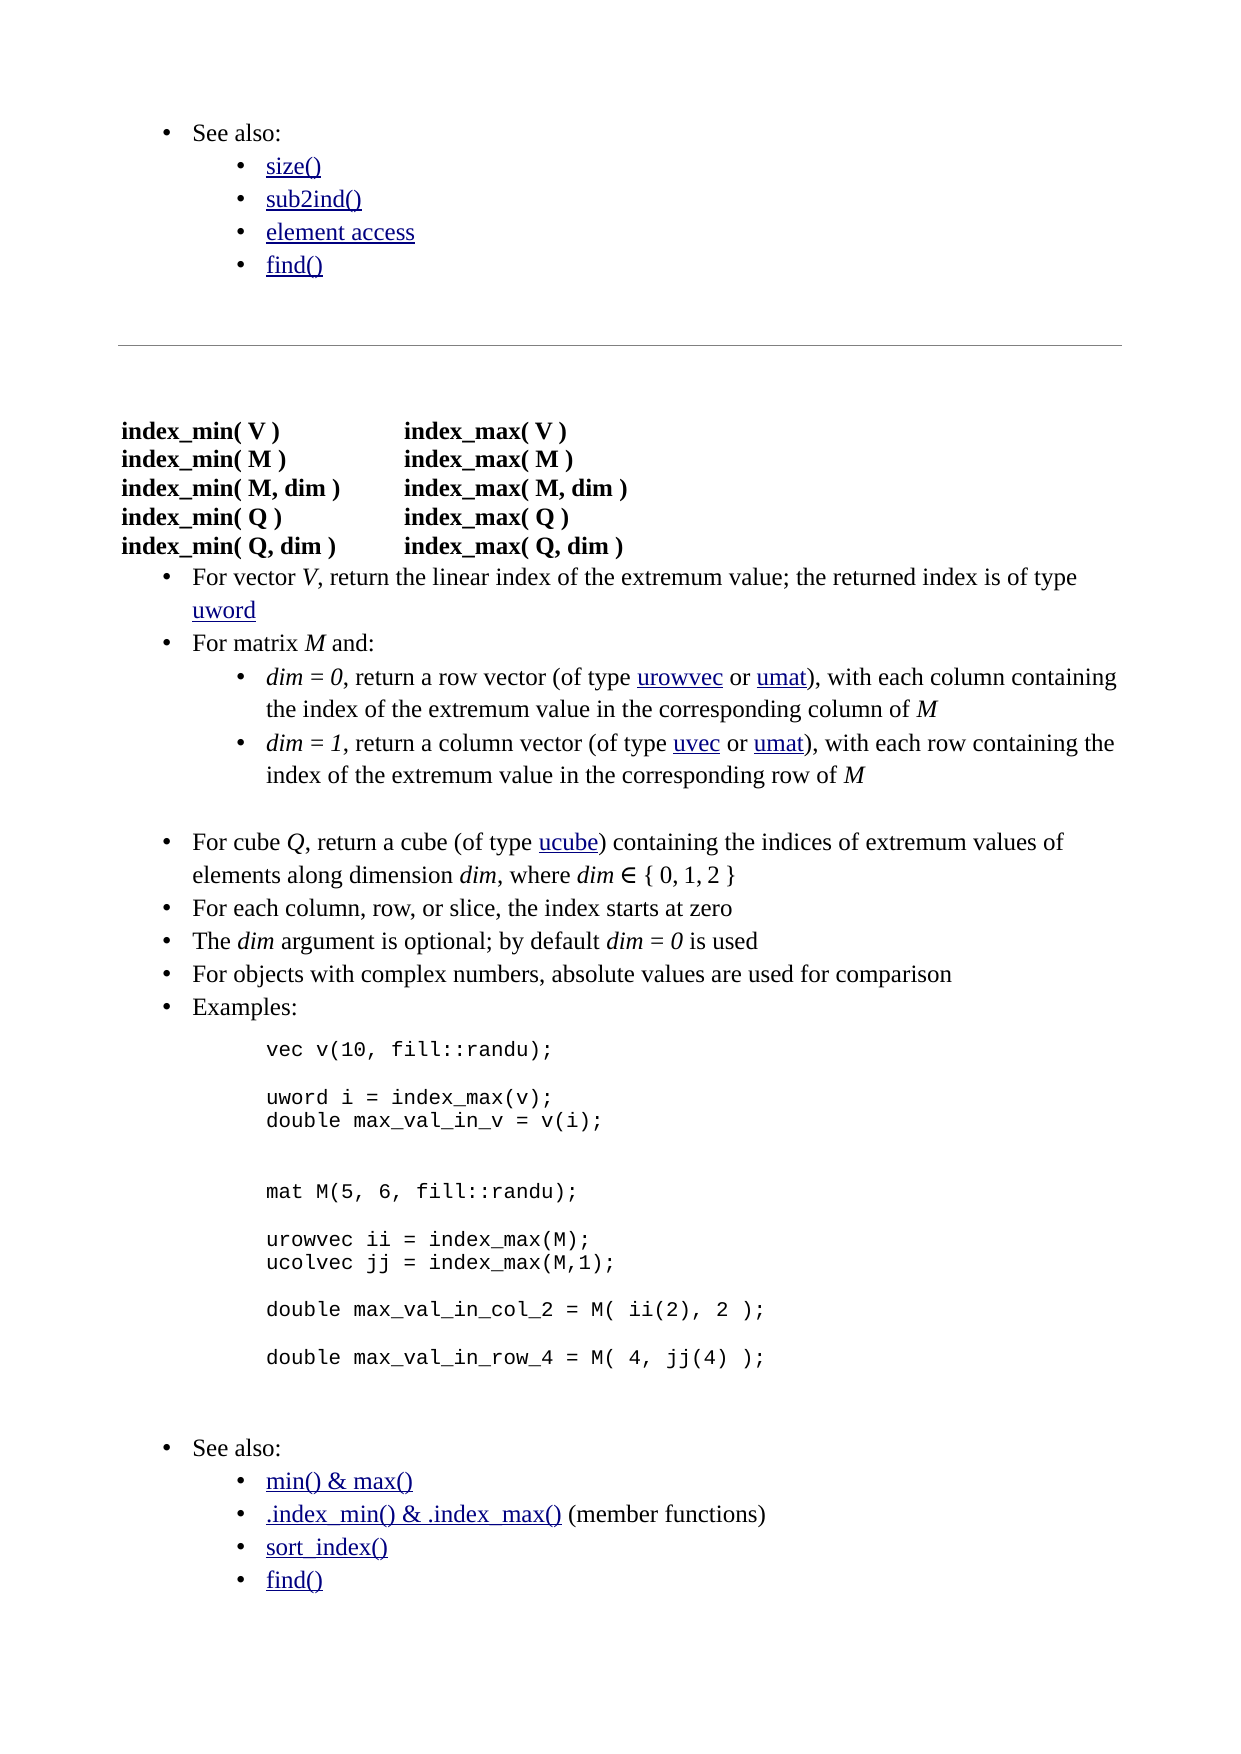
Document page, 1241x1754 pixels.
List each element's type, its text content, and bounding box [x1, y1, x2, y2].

list element access [236, 217, 1122, 246]
list For objects with complex numbers, absolute values are used for comparison [162, 959, 1122, 987]
list find() [236, 1565, 1122, 1594]
list double max_val_in_v = v(i); [236, 1110, 1122, 1134]
list The dim argument is optional; by default dim = 0 is used [162, 926, 1122, 954]
list sub2ind() [236, 184, 1122, 213]
list See also: [162, 118, 1122, 147]
list dim = 0, return a row vector (of type urowvec or umat), with each column containing the index of the extremum value in the corresponding column of M [236, 662, 1122, 723]
list double max_val_in_col_2 = M( ii(2), 2 ); [236, 1299, 1122, 1323]
list For vector V, return the linear index of the extremum value; the returned index is of type uword [162, 562, 1122, 624]
list urowvec ii = index_max(M); [236, 1228, 1122, 1252]
list sort_index() [236, 1532, 1122, 1561]
list Examples: [162, 992, 1122, 1021]
list See also: [162, 1433, 1122, 1462]
list uword i = index_max(v); [236, 1087, 1122, 1110]
list min() & max() [236, 1466, 1122, 1495]
list For matrix M and: [162, 628, 1122, 657]
table_header index_max( V ) index_max( M ) index_max( M, dim ) index_max( Q ) index_max( Q, dim ) [401, 413, 644, 562]
list size() [236, 151, 1122, 180]
list double max_val_in_row_4 = M( 4, jj(4) ); [236, 1347, 1122, 1370]
table_header index_min( V ) index_min( M ) index_min( M, dim ) index_min( Q ) index_min( Q, dim ) [118, 413, 354, 562]
list For cube Q, return a cube (of type ucube) containing the indices of extremum values of elements along dimension dim, where dim ∈ { 0, 1, 2 } [162, 827, 1122, 888]
list dim = 1, return a column vector (of type uvec or umat), with each row containing the index of the extremum value in the corresponding row of M [236, 728, 1122, 789]
table_header [355, 413, 401, 562]
list find() [236, 250, 1122, 279]
list ucolvec jj = index_max(M,1); [236, 1252, 1122, 1276]
list mat M(5, 6, fill::randu); [236, 1181, 1122, 1205]
list .index_min() & .index_max() (member functions) [236, 1499, 1122, 1528]
list vec v(10, fill::randu); [236, 1039, 1122, 1063]
list For each column, row, or slice, the index starts at zero [162, 893, 1122, 921]
